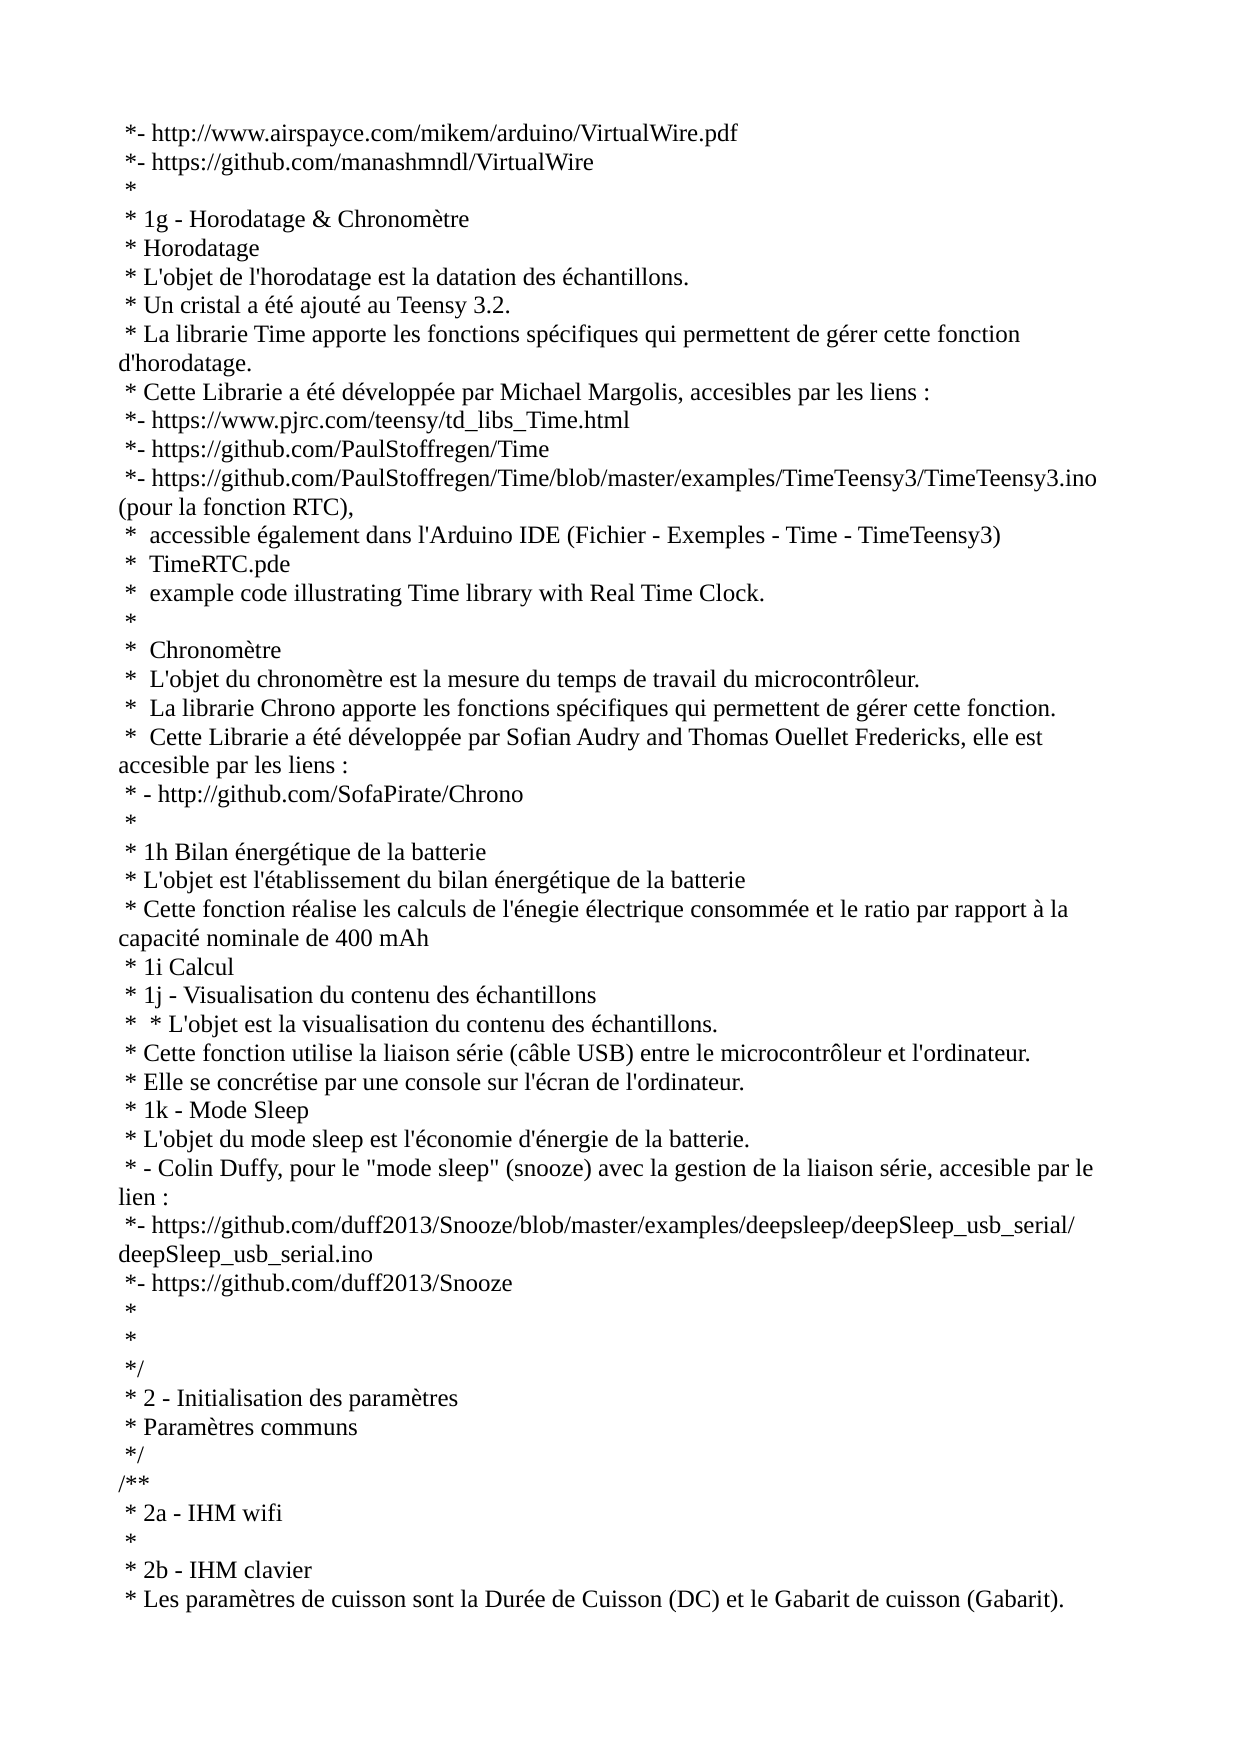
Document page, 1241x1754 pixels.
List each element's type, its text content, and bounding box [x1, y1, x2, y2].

text *- https://github.com/duff2013/Snooze/blob/master/examples/deepsleep/deepSleep_usb_serial/deepSleep_usb_serial.ino [118, 1211, 1122, 1268]
text * 2a - IHM wifi [118, 1498, 1122, 1527]
text * accessible également dans l'Arduino IDE (Fichier - Exemples - Time - TimeTeensy3) [118, 521, 1122, 549]
text * [118, 808, 1122, 837]
text */ [118, 1441, 1122, 1469]
text * Cette fonction utilise la liaison série (câble USB) entre le microcontrôleur et l'ordinateur. [118, 1038, 1122, 1067]
text * - Colin Duffy, pour le "mode sleep" (snooze) avec la gestion de la liaison série, accesible par le lien : [118, 1153, 1122, 1211]
text * * L'objet est la visualisation du contenu des échantillons. [118, 1009, 1122, 1038]
text * 1j - Visualisation du contenu des échantillons [118, 981, 1122, 1009]
text *- http://www.airspayce.com/mikem/arduino/VirtualWire.pdf [118, 118, 1122, 147]
text * TimeRTC.pde [118, 549, 1122, 578]
text * Les paramètres de cuisson sont la Durée de Cuisson (DC) et le Gabarit de cuisson (Gabarit). [118, 1584, 1122, 1613]
text *- https://www.pjrc.com/teensy/td_libs_Time.html [118, 406, 1122, 434]
text *- https://github.com/manashmndl/VirtualWire [118, 147, 1122, 176]
text */ [118, 1354, 1122, 1383]
text * example code illustrating Time library with Real Time Clock. [118, 578, 1122, 607]
text * 1k - Mode Sleep [118, 1096, 1122, 1124]
text * Elle se concrétise par une console sur l'écran de l'ordinateur. [118, 1067, 1122, 1096]
text /** [118, 1469, 1122, 1498]
text *- https://github.com/duff2013/Snooze [118, 1268, 1122, 1297]
text * Horodatage [118, 233, 1122, 262]
text * Cette fonction réalise les calculs de l'énegie électrique consommée et le ratio par rapport à la capacité nominale de 400 mAh [118, 894, 1122, 952]
text * Cette Librarie a été développée par Michael Margolis, accesibles par les liens : [118, 377, 1122, 406]
text * 1g - Horodatage & Chronomètre [118, 204, 1122, 233]
text * [118, 1527, 1122, 1556]
text * L'objet de l'horodatage est la datation des échantillons. [118, 262, 1122, 291]
text * La librarie Time apporte les fonctions spécifiques qui permettent de gérer cette fonction d'horodatage. [118, 319, 1122, 377]
text * Un cristal a été ajouté au Teensy 3.2. [118, 291, 1122, 319]
text * L'objet du chronomètre est la mesure du temps de travail du microcontrôleur. [118, 664, 1122, 693]
text * 1i Calcul [118, 952, 1122, 981]
text * [118, 176, 1122, 204]
text * 2 - Initialisation des paramètres [118, 1383, 1122, 1412]
text * 1h Bilan énergétique de la batterie [118, 837, 1122, 866]
text * 2b - IHM clavier [118, 1556, 1122, 1584]
text * [118, 607, 1122, 636]
text * [118, 1326, 1122, 1354]
text * Chronomètre [118, 636, 1122, 664]
text * [118, 1297, 1122, 1326]
text * Paramètres communs [118, 1412, 1122, 1441]
text * L'objet du mode sleep est l'économie d'énergie de la batterie. [118, 1124, 1122, 1153]
text * La librarie Chrono apporte les fonctions spécifiques qui permettent de gérer cette fonction. [118, 693, 1122, 722]
text * - http://github.com/SofaPirate/Chrono [118, 779, 1122, 808]
text *- https://github.com/PaulStoffregen/Time [118, 434, 1122, 463]
text * L'objet est l'établissement du bilan énergétique de la batterie [118, 866, 1122, 894]
text * Cette Librarie a été développée par Sofian Audry and Thomas Ouellet Fredericks, elle est accesible par les liens : [118, 722, 1122, 779]
text *- https://github.com/PaulStoffregen/Time/blob/master/examples/TimeTeensy3/TimeTeensy3.ino (pour la fonction RTC), [118, 463, 1122, 521]
